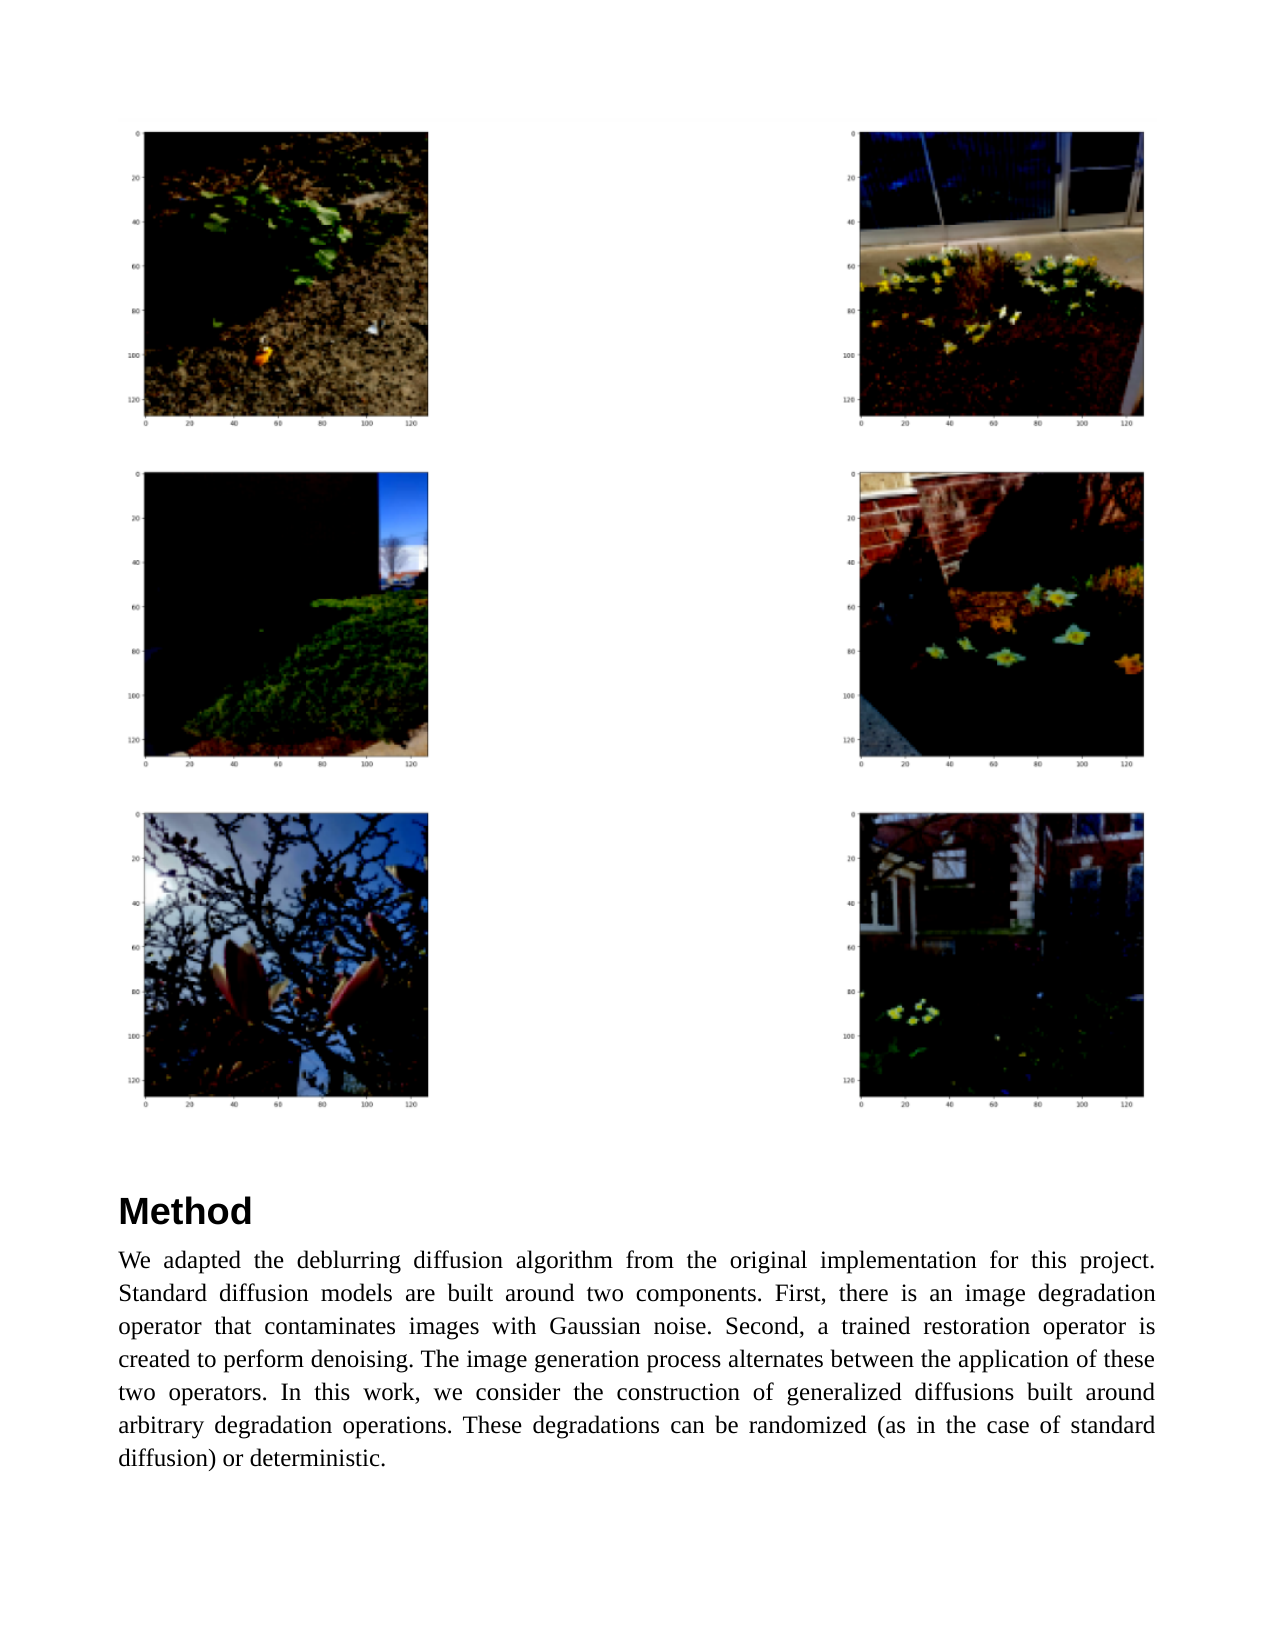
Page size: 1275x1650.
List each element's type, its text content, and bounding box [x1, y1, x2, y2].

subtitle Method [118, 1189, 1157, 1233]
picture [118, 118, 1157, 1113]
text We adapted the deblurring diffusion algorithm from the original implementation for this project. Standard diffusion models are built around two components. First, there is an image degradation operator that contaminates images with Gaussian noise. Second, a trained restoration operator is created to perform denoising. The image generation process alternates between the application of these two operators. In this work, we consider the construction of generalized diffusions built around arbitrary degradation operations. These degradations can be randomized (as in the case of standard diffusion) or deterministic. [118, 1245, 1157, 1472]
